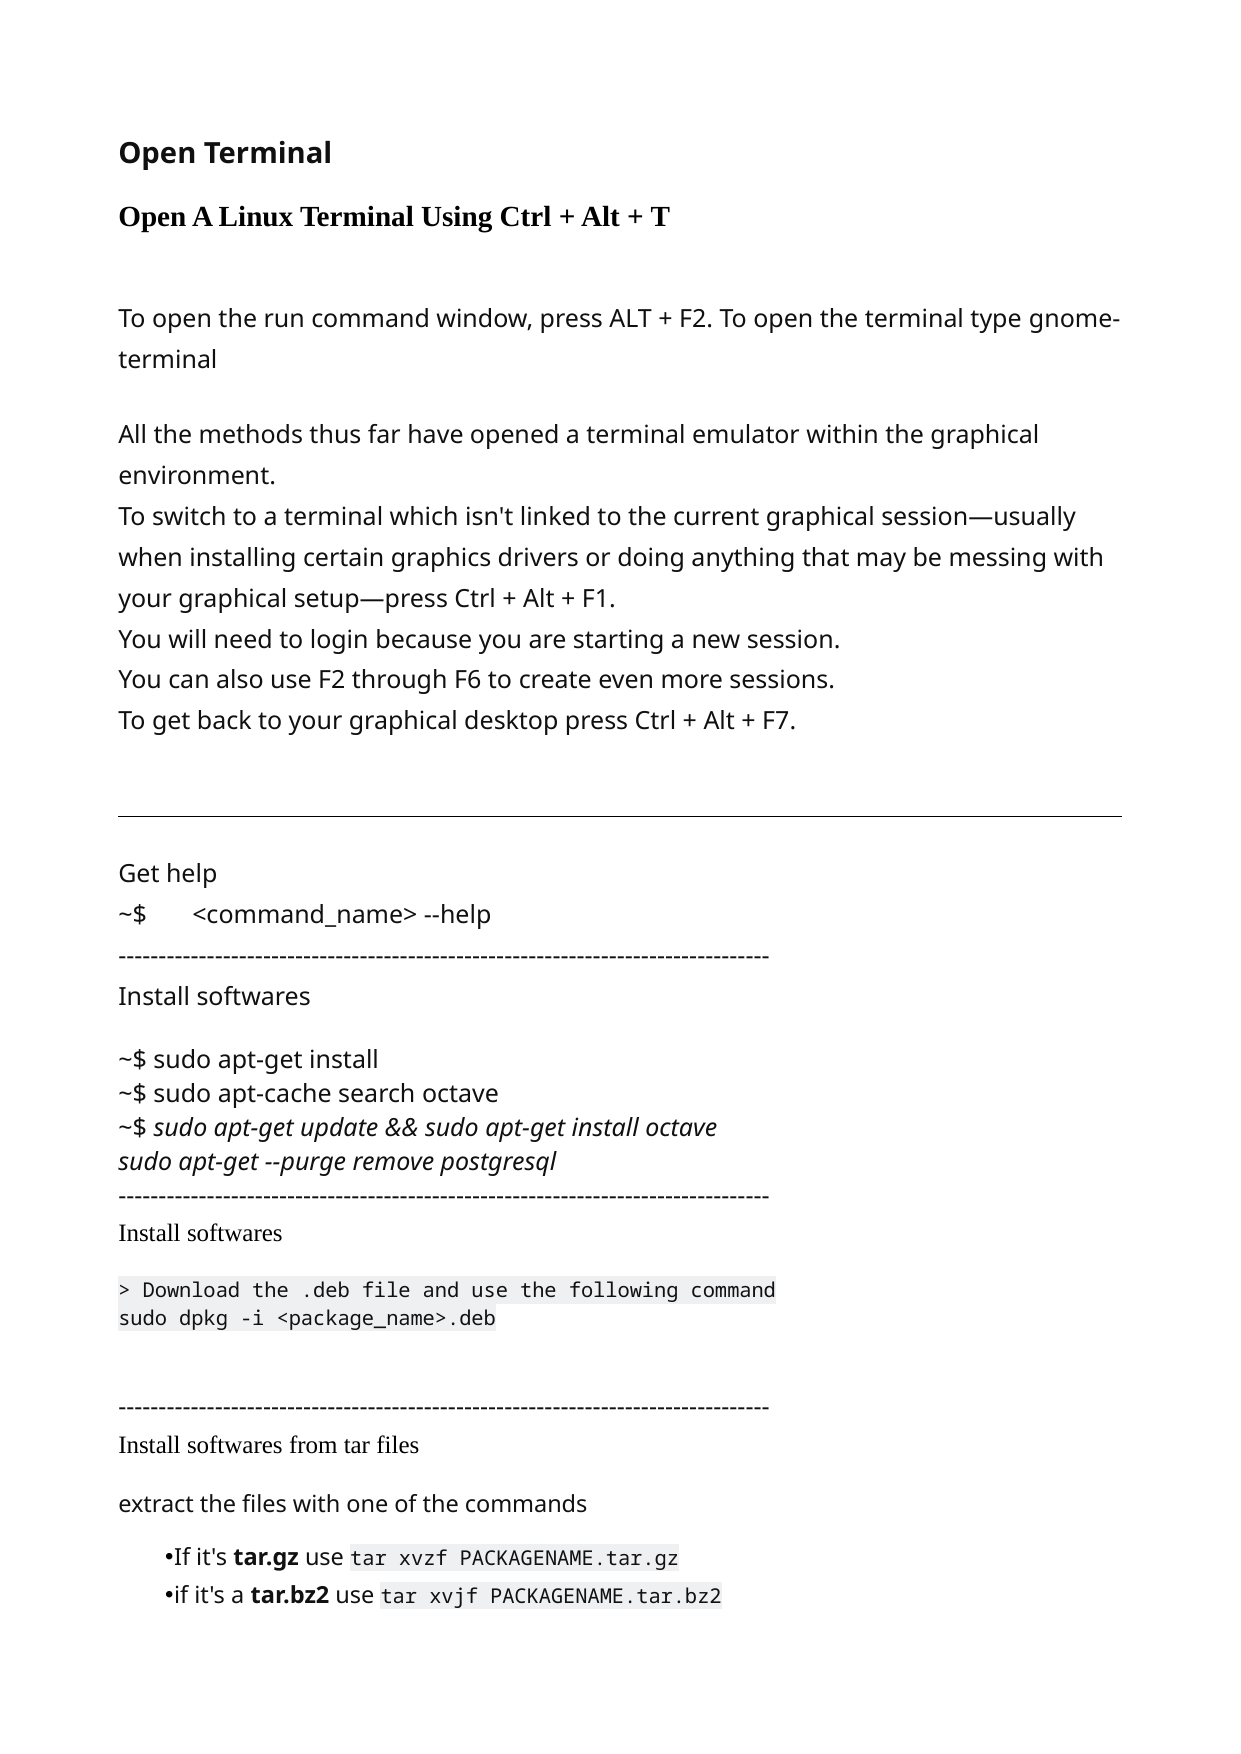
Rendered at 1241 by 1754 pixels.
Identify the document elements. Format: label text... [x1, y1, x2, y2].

text --------------------------------------------------------------------------------- [118, 938, 1122, 972]
text To get back to your graphical desktop press Ctrl + Alt + F7. [118, 703, 1122, 737]
text To open the run command window, press ALT + F2. To open the terminal type gnome-terminal [118, 301, 1122, 376]
text Get help [118, 856, 1122, 890]
list If it's tar.gz use tar xvzf PACKAGENAME.tar.gz [118, 1540, 1122, 1572]
text ~$ sudo apt-cache search octave [118, 1075, 1122, 1109]
text --------------------------------------------------------------------------------- [118, 1178, 1122, 1212]
subtitle Open Terminal [118, 133, 1122, 172]
text --------------------------------------------------------------------------------- [118, 1389, 1122, 1423]
text > Download the .deb file and use the following command [118, 1276, 1122, 1304]
text All the methods thus far have opened a terminal emulator within the graphical environment. [118, 417, 1122, 492]
list if it's a tar.bz2 use tar xvjf PACKAGENAME.tar.bz2 [118, 1578, 1122, 1610]
text To switch to a terminal which isn't linked to the current graphical session—usually when installing certain graphics drivers or doing anything that may be messing with your graphical setup—press Ctrl + Alt + F1. [118, 499, 1122, 614]
text ~$ <command_name> --help [118, 897, 1122, 931]
text sudo dpkg -i <package_name>.deb [118, 1304, 1122, 1331]
text Install softwares from tar files [118, 1430, 1122, 1458]
text You will need to login because you are starting a new session. [118, 621, 1122, 655]
subtitle Open A Linux Terminal Using Ctrl + Alt + T [118, 199, 1122, 233]
text sudo apt-get --purge remove postgresql [118, 1143, 1122, 1178]
text Install softwares [118, 978, 1122, 1013]
text ~$ sudo apt-get install [118, 1041, 1122, 1075]
text Install softwares [118, 1218, 1122, 1247]
text ~$ sudo apt-get update && sudo apt-get install octave [118, 1109, 1122, 1143]
text extract the files with one of the commands [118, 1487, 1122, 1519]
text You can also use F2 through F6 to create even more sessions. [118, 662, 1122, 696]
